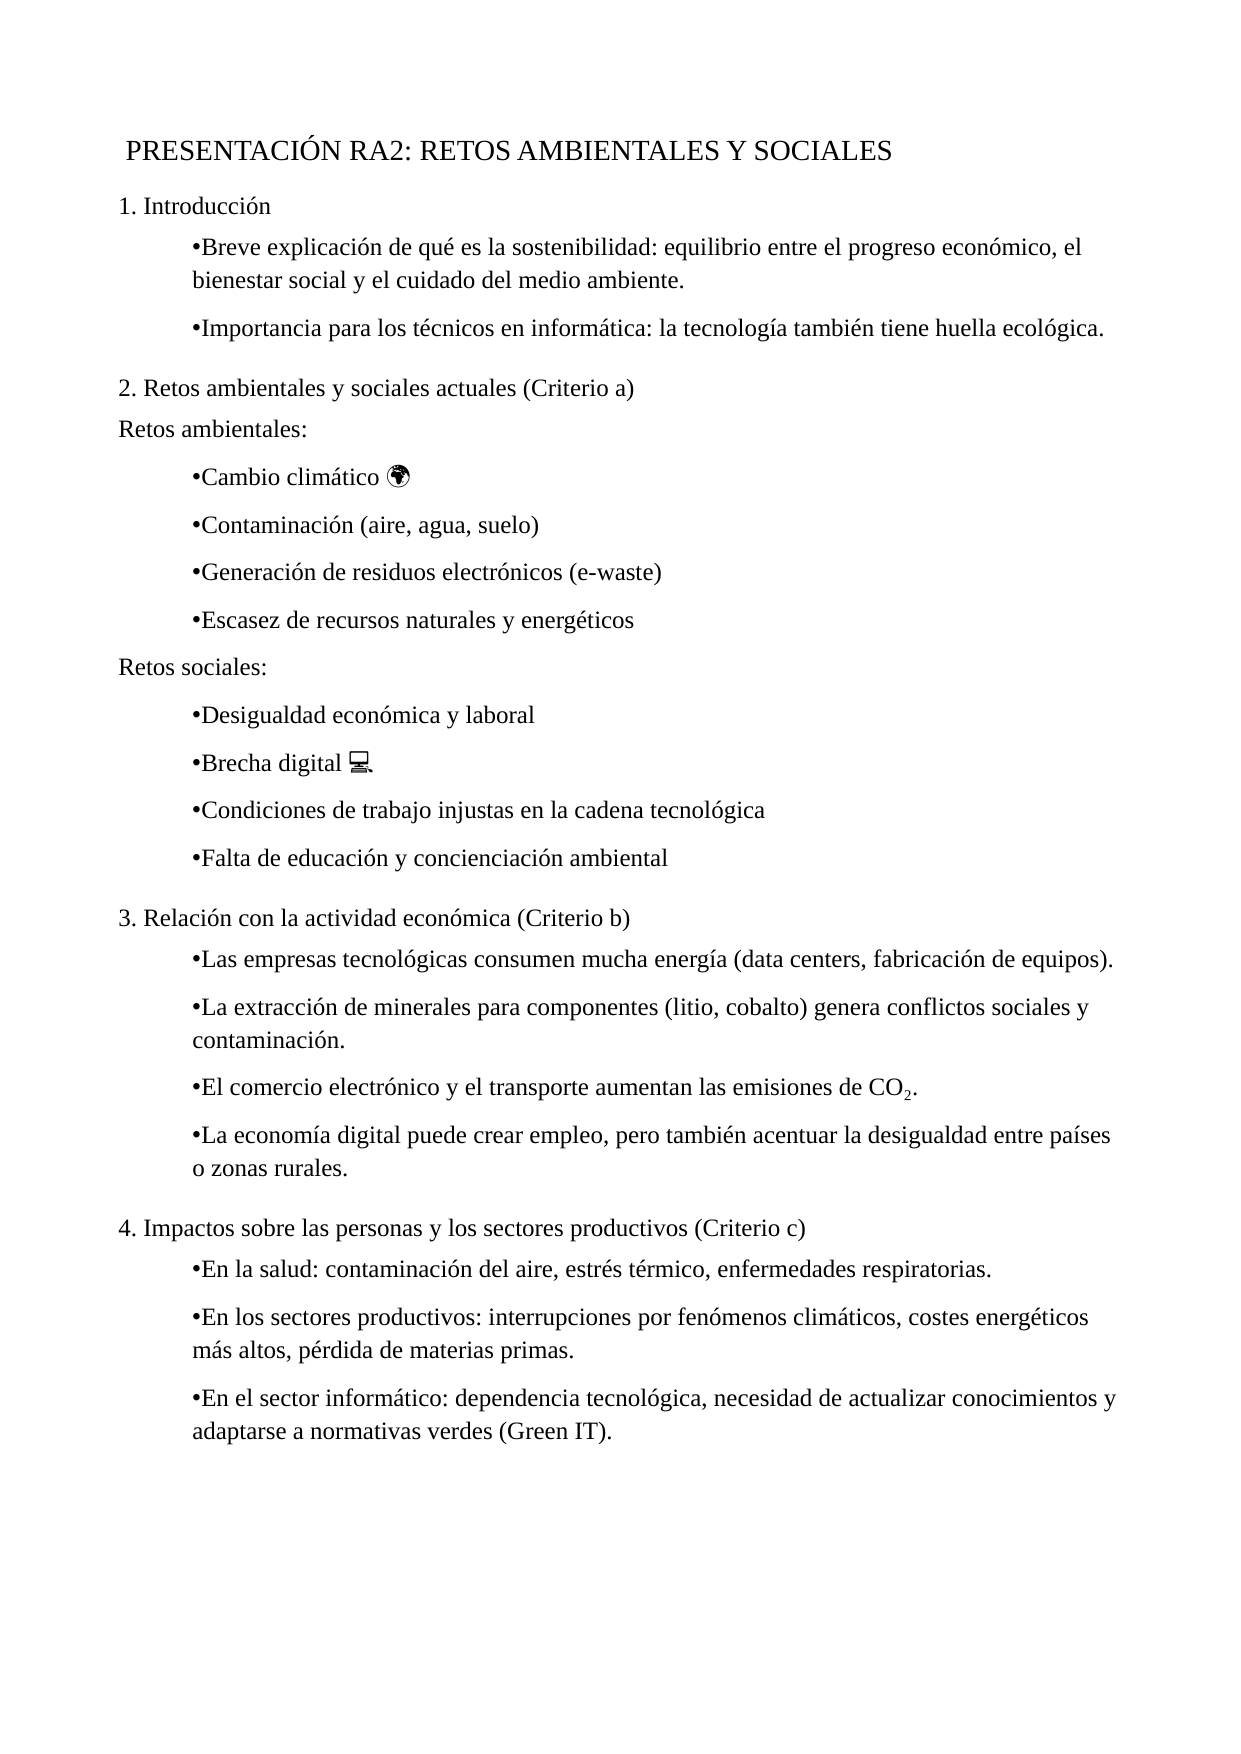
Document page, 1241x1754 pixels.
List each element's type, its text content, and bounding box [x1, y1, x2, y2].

subtitle 3. Relación con la actividad económica (Criterio b) [118, 903, 1122, 932]
subtitle 1. Introducción [118, 191, 1122, 220]
subtitle PRESENTACIÓN RA2: RETOS AMBIENTALES Y SOCIALES [118, 133, 1122, 166]
list Contaminación (aire, agua, suelo) [118, 510, 1122, 538]
list Importancia para los técnicos en informática: la tecnología también tiene huella ecológica. [118, 313, 1122, 342]
subtitle 2. Retos ambientales y sociales actuales (Criterio a) [118, 373, 1122, 402]
text Retos sociales: [118, 652, 1122, 681]
text Retos ambientales: [118, 414, 1122, 443]
list Escasez de recursos naturales y energéticos [118, 605, 1122, 634]
list Cambio climático 🌍 [118, 462, 1122, 491]
list Breve explicación de qué es la sostenibilidad: equilibrio entre el progreso económico, el bienestar social y el cuidado del medio ambiente. [118, 232, 1122, 294]
list El comercio electrónico y el transporte aumentan las emisiones de CO₂. [118, 1072, 1122, 1101]
list En la salud: contaminación del aire, estrés térmico, enfermedades respiratorias. [118, 1254, 1122, 1283]
subtitle 4. Impactos sobre las personas y los sectores productivos (Criterio c) [118, 1213, 1122, 1242]
list La economía digital puede crear empleo, pero también acentuar la desigualdad entre países o zonas rurales. [118, 1120, 1122, 1182]
list Condiciones de trabajo injustas en la cadena tecnológica [118, 795, 1122, 824]
list La extracción de minerales para componentes (litio, cobalto) genera conflictos sociales y contaminación. [118, 992, 1122, 1054]
list En los sectores productivos: interrupciones por fenómenos climáticos, costes energéticos más altos, pérdida de materias primas. [118, 1302, 1122, 1364]
list Desigualdad económica y laboral [118, 700, 1122, 729]
list Brecha digital 💻 [118, 748, 1122, 776]
list Las empresas tecnológicas consumen mucha energía (data centers, fabricación de equipos). [118, 944, 1122, 973]
list En el sector informático: dependencia tecnológica, necesidad de actualizar conocimientos y adaptarse a normativas verdes (Green IT). [118, 1383, 1122, 1444]
list Generación de residuos electrónicos (e-waste) [118, 557, 1122, 586]
list Falta de educación y concienciación ambiental [118, 843, 1122, 872]
